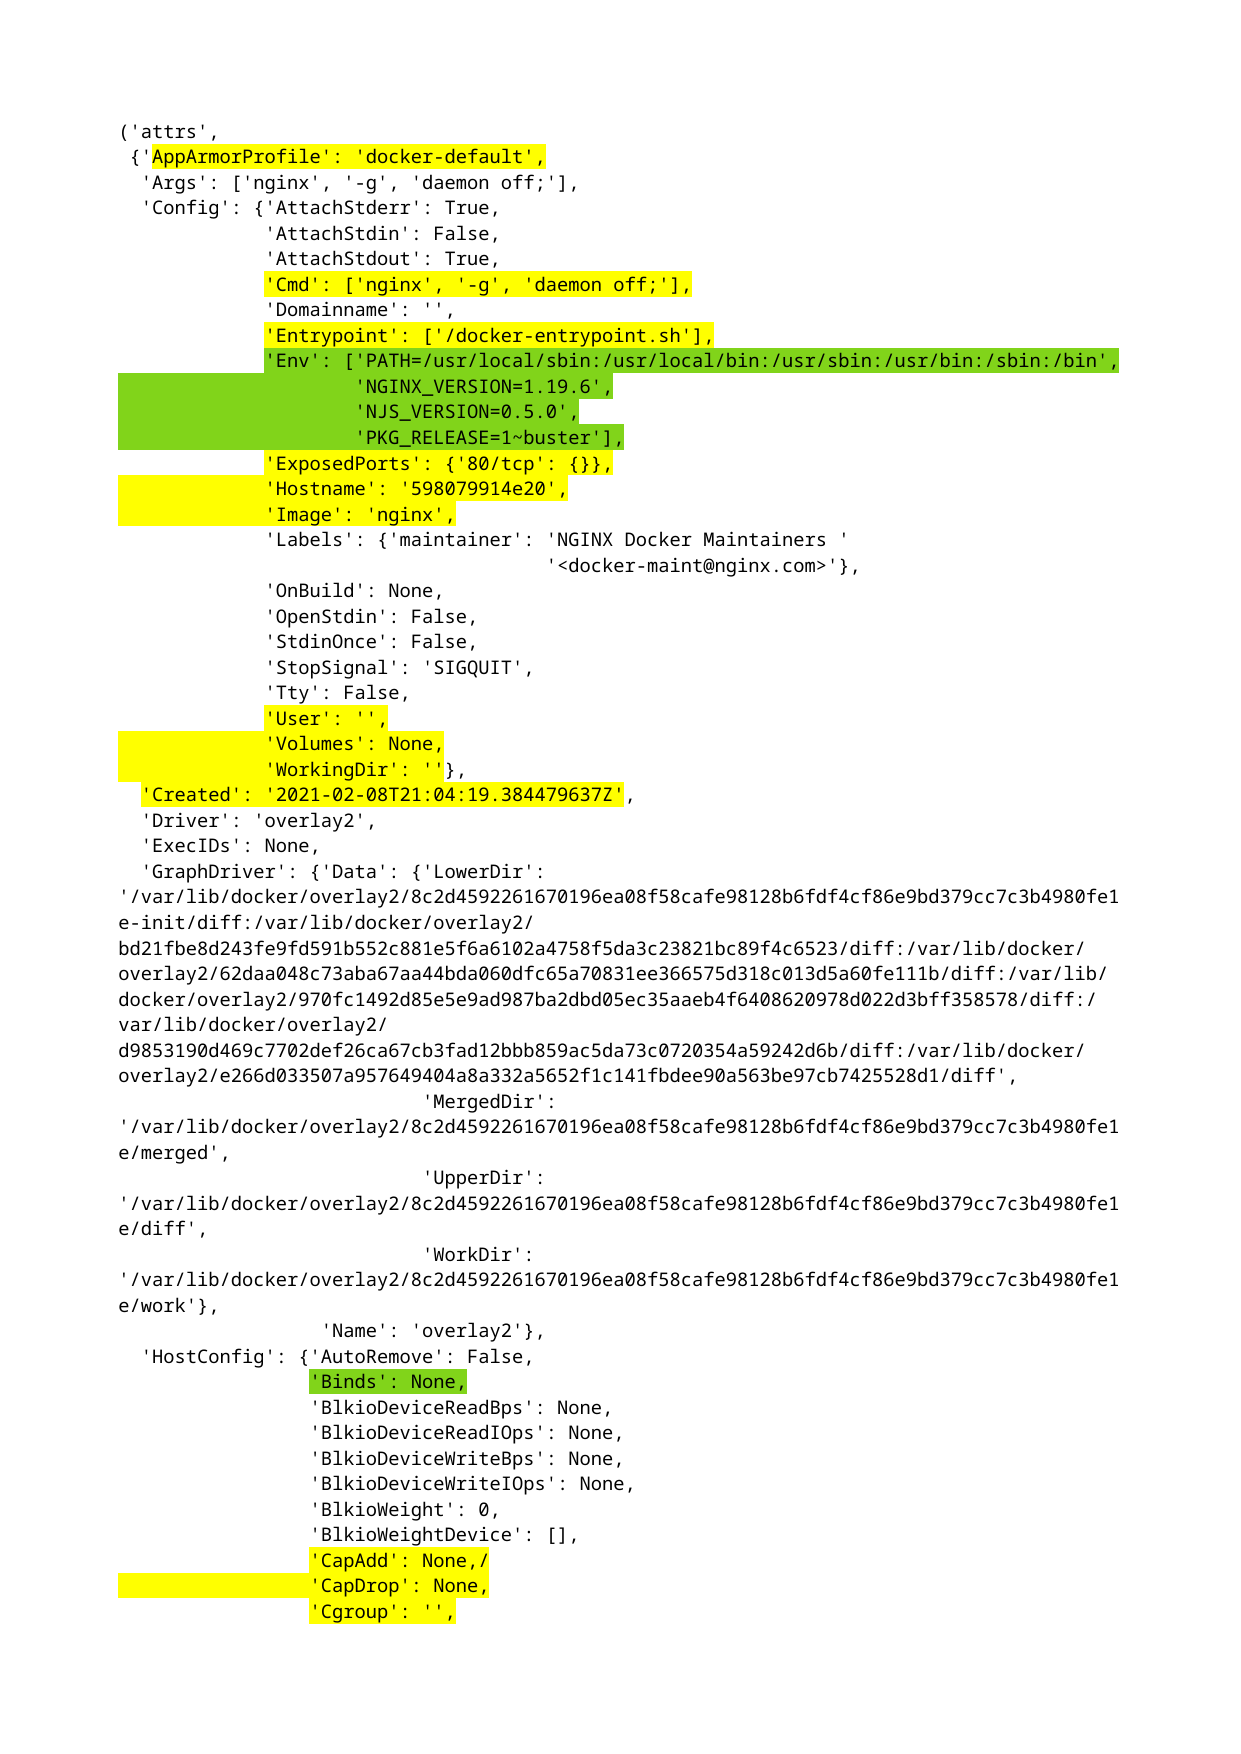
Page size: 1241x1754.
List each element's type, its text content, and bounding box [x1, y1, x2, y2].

text 'BlkioWeight': 0, [118, 1496, 1122, 1522]
text 'GraphDriver': {'Data': {'LowerDir': '/var/lib/docker/overlay2/8c2d4592261670196ea08f58cafe98128b6fdf4cf86e9bd379cc7c3b4980fe1e-init/diff:/var/lib/docker/overlay2/bd21fbe8d243fe9fd591b552c881e5f6a6102a4758f5da3c23821bc89f4c6523/diff:/var/lib/docker/overlay2/62daa048c73aba67aa44bda060dfc65a70831ee366575d318c013d5a60fe111b/diff:/var/lib/docker/overlay2/970fc1492d85e5e9ad987ba2dbd05ec35aaeb4f6408620978d022d3bff358578/diff:/var/lib/docker/overlay2/d9853190d469c7702def26ca67cb3fad12bbb859ac5da73c0720354a59242d6b/diff:/var/lib/docker/overlay2/e266d033507a957649404a8a332a5652f1c141fbdee90a563be97cb7425528d1/diff', [118, 858, 1122, 1088]
text 'Env': ['PATH=/usr/local/sbin:/usr/local/bin:/usr/sbin:/usr/bin:/sbin:/bin', [118, 348, 1122, 373]
text 'Domainname': '', [118, 297, 1122, 322]
text 'Binds': None, [118, 1369, 1122, 1394]
text 'StdinOnce': False, [118, 628, 1122, 654]
text 'Driver': 'overlay2', [118, 807, 1122, 833]
text 'UpperDir': '/var/lib/docker/overlay2/8c2d4592261670196ea08f58cafe98128b6fdf4cf86e9bd379cc7c3b4980fe1e/diff', [118, 1164, 1122, 1241]
text 'PKG_RELEASE=1~buster'], [118, 424, 1122, 450]
text 'WorkDir': '/var/lib/docker/overlay2/8c2d4592261670196ea08f58cafe98128b6fdf4cf86e9bd379cc7c3b4980fe1e/work'}, [118, 1241, 1122, 1318]
text '<docker-maint@nginx.com>'}, [118, 552, 1122, 577]
text 'Cgroup': '', [118, 1598, 1122, 1624]
text 'Hostname': '598079914e20', [118, 475, 1122, 501]
text 'BlkioDeviceReadIOps': None, [118, 1420, 1122, 1445]
text 'OnBuild': None, [118, 577, 1122, 603]
text 'BlkioDeviceWriteIOps': None, [118, 1471, 1122, 1496]
text 'Cmd': ['nginx', '-g', 'daemon off;'], [118, 271, 1122, 297]
text 'Image': 'nginx', [118, 501, 1122, 526]
text ('attrs', [118, 118, 1122, 144]
text 'Config': {'AttachStderr': True, [118, 195, 1122, 220]
text 'MergedDir': '/var/lib/docker/overlay2/8c2d4592261670196ea08f58cafe98128b6fdf4cf86e9bd379cc7c3b4980fe1e/merged', [118, 1088, 1122, 1164]
text 'Tty': False, [118, 679, 1122, 705]
text 'Labels': {'maintainer': 'NGINX Docker Maintainers ' [118, 526, 1122, 552]
text 'CapDrop': None, [118, 1573, 1122, 1598]
text 'Args': ['nginx', '-g', 'daemon off;'], [118, 169, 1122, 195]
text 'Name': 'overlay2'}, [118, 1318, 1122, 1343]
text 'CapAdd': None,/ [118, 1547, 1122, 1573]
text 'HostConfig': {'AutoRemove': False, [118, 1343, 1122, 1369]
text 'BlkioDeviceReadBps': None, [118, 1394, 1122, 1420]
text 'Volumes': None, [118, 731, 1122, 756]
text {'AppArmorProfile': 'docker-default', [118, 144, 1122, 169]
text 'WorkingDir': ''}, [118, 756, 1122, 782]
text 'NJS_VERSION=0.5.0', [118, 399, 1122, 424]
text 'StopSignal': 'SIGQUIT', [118, 654, 1122, 679]
text 'User': '', [118, 705, 1122, 731]
text 'AttachStdin': False, [118, 220, 1122, 246]
text 'OpenStdin': False, [118, 603, 1122, 628]
text 'Entrypoint': ['/docker-entrypoint.sh'], [118, 322, 1122, 348]
text 'ExecIDs': None, [118, 833, 1122, 858]
text 'Created': '2021-02-08T21:04:19.384479637Z', [118, 782, 1122, 807]
text 'BlkioWeightDevice': [], [118, 1522, 1122, 1547]
text 'NGINX_VERSION=1.19.6', [118, 373, 1122, 399]
text 'ExposedPorts': {'80/tcp': {}}, [118, 450, 1122, 475]
text 'BlkioDeviceWriteBps': None, [118, 1445, 1122, 1471]
text 'AttachStdout': True, [118, 246, 1122, 271]
